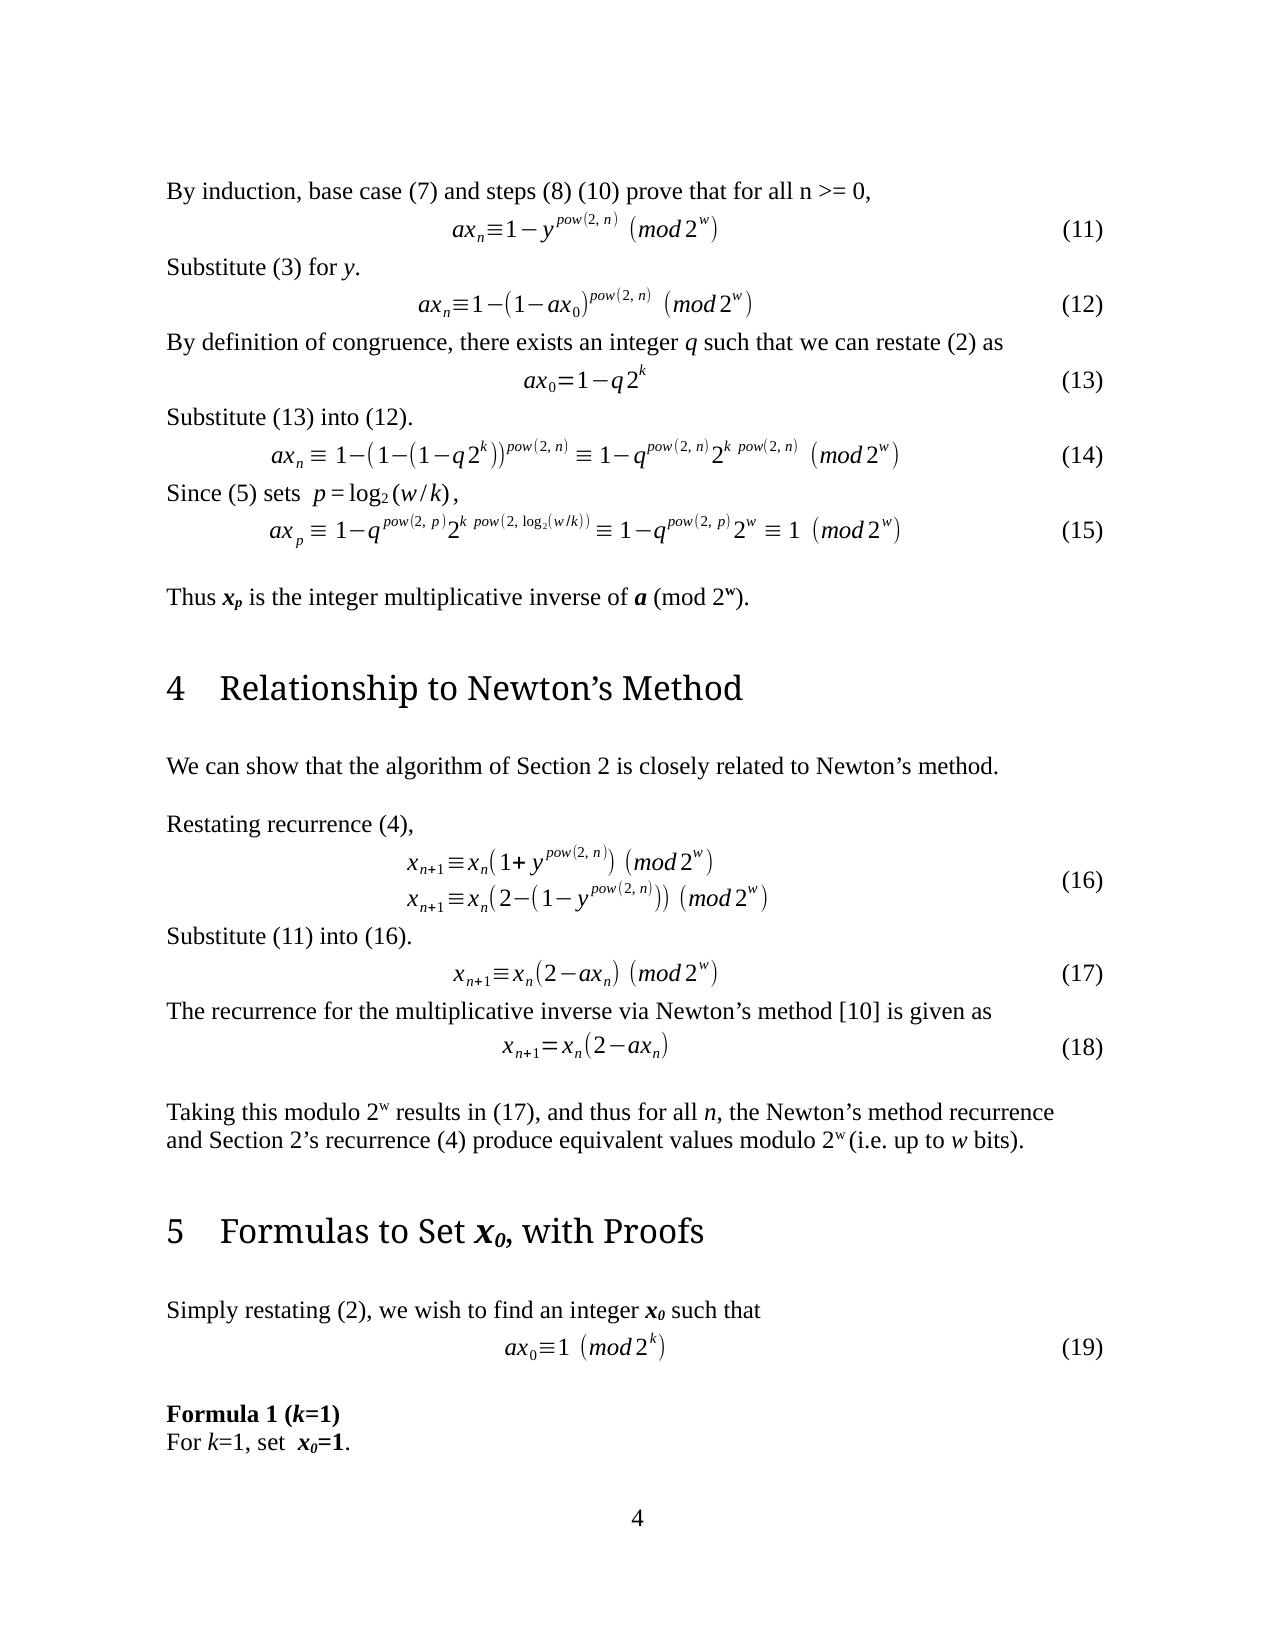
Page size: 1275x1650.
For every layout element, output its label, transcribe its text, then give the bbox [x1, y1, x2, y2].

table_header (15) [1004, 506, 1109, 553]
table_header [166, 506, 1004, 553]
text Simply restating (2), we wish to find an integer x0 such that [166, 1295, 1109, 1323]
text Formula 1 (k=1) [166, 1399, 1109, 1427]
text For k=1, set x0=1. [166, 1427, 1109, 1456]
table_header [166, 1324, 1004, 1370]
table_header [166, 356, 1004, 402]
table_header [166, 205, 1004, 252]
text We can show that the algorithm of Section 2 is closely related to Newton’s method. [166, 751, 1109, 780]
table_header (12) [1004, 281, 1109, 327]
subtitle 5 Formulas to Set x0, with Proofs [166, 1208, 1109, 1253]
table_header (11) [1004, 205, 1109, 252]
table_header [166, 431, 1004, 478]
table_header [166, 950, 1004, 996]
text Restating recurrence (4), [166, 809, 1109, 838]
text Substitute (11) into (16). [166, 921, 1109, 949]
table_header (18) [1004, 1025, 1109, 1068]
text Thus xp is the integer multiplicative inverse of a (mod 2w). [166, 582, 1109, 611]
text The recurrence for the multiplicative inverse via Newton’s method [10] is given as [166, 996, 1109, 1025]
table_header (16) [1004, 838, 1109, 921]
table_header (17) [1004, 950, 1109, 996]
table_header [166, 1025, 1004, 1068]
table_header [166, 281, 1004, 327]
text Taking this modulo 2w results in (17), and thus for all n, the Newton’s method recurrence [166, 1097, 1109, 1126]
text and Section 2’s recurrence (4) produce equivalent values modulo 2w (i.e. up to w bits). [166, 1126, 1109, 1154]
text Substitute (13) into (12). [166, 402, 1109, 431]
text Substitute (3) for y. [166, 252, 1109, 281]
text Since (5) sets p = log2 (w / k) , [166, 478, 1109, 506]
table_header (14) [1004, 431, 1109, 478]
table_header (13) [1004, 356, 1109, 402]
text By definition of congruence, there exists an integer q such that we can restate (2) as [166, 327, 1109, 356]
table_header (19) [1004, 1324, 1109, 1370]
subtitle 4 Relationship to Newton’s Method [166, 665, 1109, 710]
table_header [166, 838, 1004, 921]
text By induction, base case (7) and steps (8) (10) prove that for all n >= 0, [166, 176, 1109, 205]
